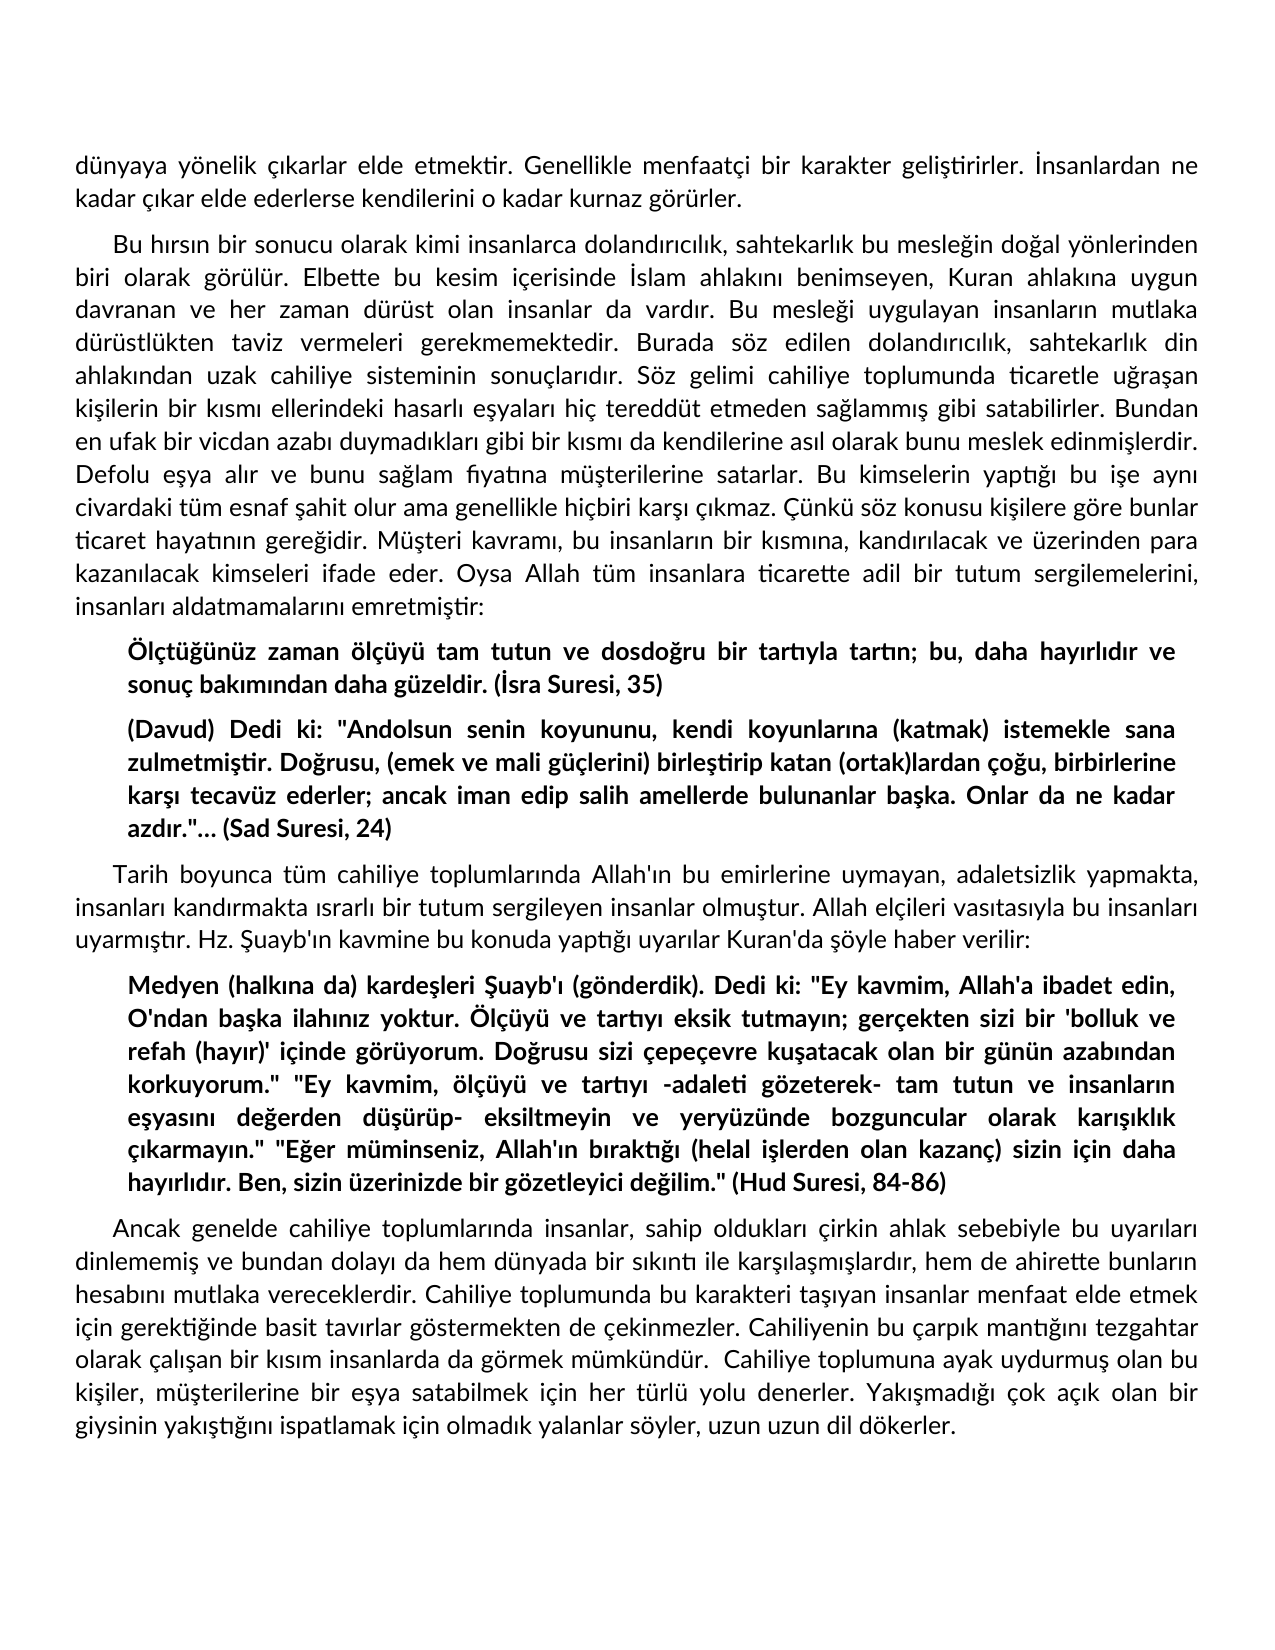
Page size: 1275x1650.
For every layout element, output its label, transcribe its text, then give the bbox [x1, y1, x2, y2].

text Ancak genelde cahiliye toplumlarında insanlar, sahip oldukları çirkin ahlak sebebiyle bu uyarıları dinlememiş ve bundan dolayı da hem dünyada bir sıkıntı ile karşılaşmışlardır, hem de ahirette bunların hesabını mutlaka vereceklerdir. Cahiliye toplumunda bu karakteri taşıyan insanlar menfaat elde etmek için gerektiğinde basit tavırlar göstermekten de çekinmezler. Cahiliyenin bu çarpık mantığını tezgahtar olarak çalışan bir kısım insanlarda da görmek mümkündür. Cahiliye toplumuna ayak uydurmuş olan bu kişiler, müşterilerine bir eşya satabilmek için her türlü yolu denerler. Yakışmadığı çok açık olan bir giysinin yakıştığını ispatlamak için olmadık yalanlar söyler, uzun uzun dil dökerler. [75, 1212, 1200, 1440]
text Ölçtüğünüz zaman ölçüyü tam tutun ve dosdoğru bir tartıyla tartın; bu, daha hayırlıdır ve sonuç bakımından daha güzeldir. (İsra Suresi, 35) [127, 636, 1177, 699]
text dünyaya yönelik çıkarlar elde etmektir. Genellikle menfaatçi bir karakter geliştirirler. İnsanlardan ne kadar çıkar elde ederlerse kendilerini o kadar kurnaz görürler. [75, 150, 1200, 213]
text Bu hırsın bir sonucu olarak kimi insanlarca dolandırıcılık, sahtekarlık bu mesleğin doğal yönlerinden biri olarak görülür. Elbette bu kesim içerisinde İslam ahlakını benimseyen, Kuran ahlakına uygun davranan ve her zaman dürüst olan insanlar da vardır. Bu mesleği uygulayan insanların mutlaka dürüstlükten taviz vermeleri gerekmemektedir. Burada söz edilen dolandırıcılık, sahtekarlık din ahlakından uzak cahiliye sisteminin sonuçlarıdır. Söz gelimi cahiliye toplumunda ticaretle uğraşan kişilerin bir kısmı ellerindeki hasarlı eşyaları hiç tereddüt etmeden sağlammış gibi satabilirler. Bundan en ufak bir vicdan azabı duymadıkları gibi bir kısmı da kendilerine asıl olarak bunu meslek edinmişlerdir. Defolu eşya alır ve bunu sağlam fiyatına müşterilerine satarlar. Bu kimselerin yaptığı bu işe aynı civardaki tüm esnaf şahit olur ama genellikle hiçbiri karşı çıkmaz. Çünkü söz konusu kişilere göre bunlar ticaret hayatının gereğidir. Müşteri kavramı, bu insanların bir kısmına, kandırılacak ve üzerinden para kazanılacak kimseleri ifade eder. Oysa Allah tüm insanlara ticarette adil bir tutum sergilemelerini, insanları aldatmamalarını emretmiştir: [75, 228, 1200, 620]
text (Davud) Dedi ki: "Andolsun senin koyununu, kendi koyunlarına (katmak) istemekle sana zulmetmiştir. Doğrusu, (emek ve mali güçlerini) birleştirip katan (ortak)lardan çoğu, birbirlerine karşı tecavüz ederler; ancak iman edip salih amellerde bulunanlar başka. Onlar da ne kadar azdır."… (Sad Suresi, 24) [127, 714, 1177, 843]
text Medyen (halkına da) kardeşleri Şuayb'ı (gönderdik). Dedi ki: "Ey kavmim, Allah'a ibadet edin, O'ndan başka ilahınız yoktur. Ölçüyü ve tartıyı eksik tutmayın; gerçekten sizi bir 'bolluk ve refah (hayır)' içinde görüyorum. Doğrusu sizi çepeçevre kuşatacak olan bir günün azabından korkuyorum." "Ey kavmim, ölçüyü ve tartıyı -adaleti gözeterek- tam tutun ve insanların eşyasını değerden düşürüp- eksiltmeyin ve yeryüzünde bozguncular olarak karışıklık çıkarmayın." "Eğer müminseniz, Allah'ın bıraktığı (helal işlerden olan kazanç) sizin için daha hayırlıdır. Ben, sizin üzerinizde bir gözetleyici değilim." (Hud Suresi, 84-86) [127, 969, 1177, 1197]
text Tarih boyunca tüm cahiliye toplumlarında Allah'ın bu emirlerine uymayan, adaletsizlik yapmakta, insanları kandırmakta ısrarlı bir tutum sergileyen insanlar olmuştur. Allah elçileri vasıtasıyla bu insanları uyarmıştır. Hz. Şuayb'ın kavmine bu konuda yaptığı uyarılar Kuran'da şöyle haber verilir: [75, 858, 1200, 954]
